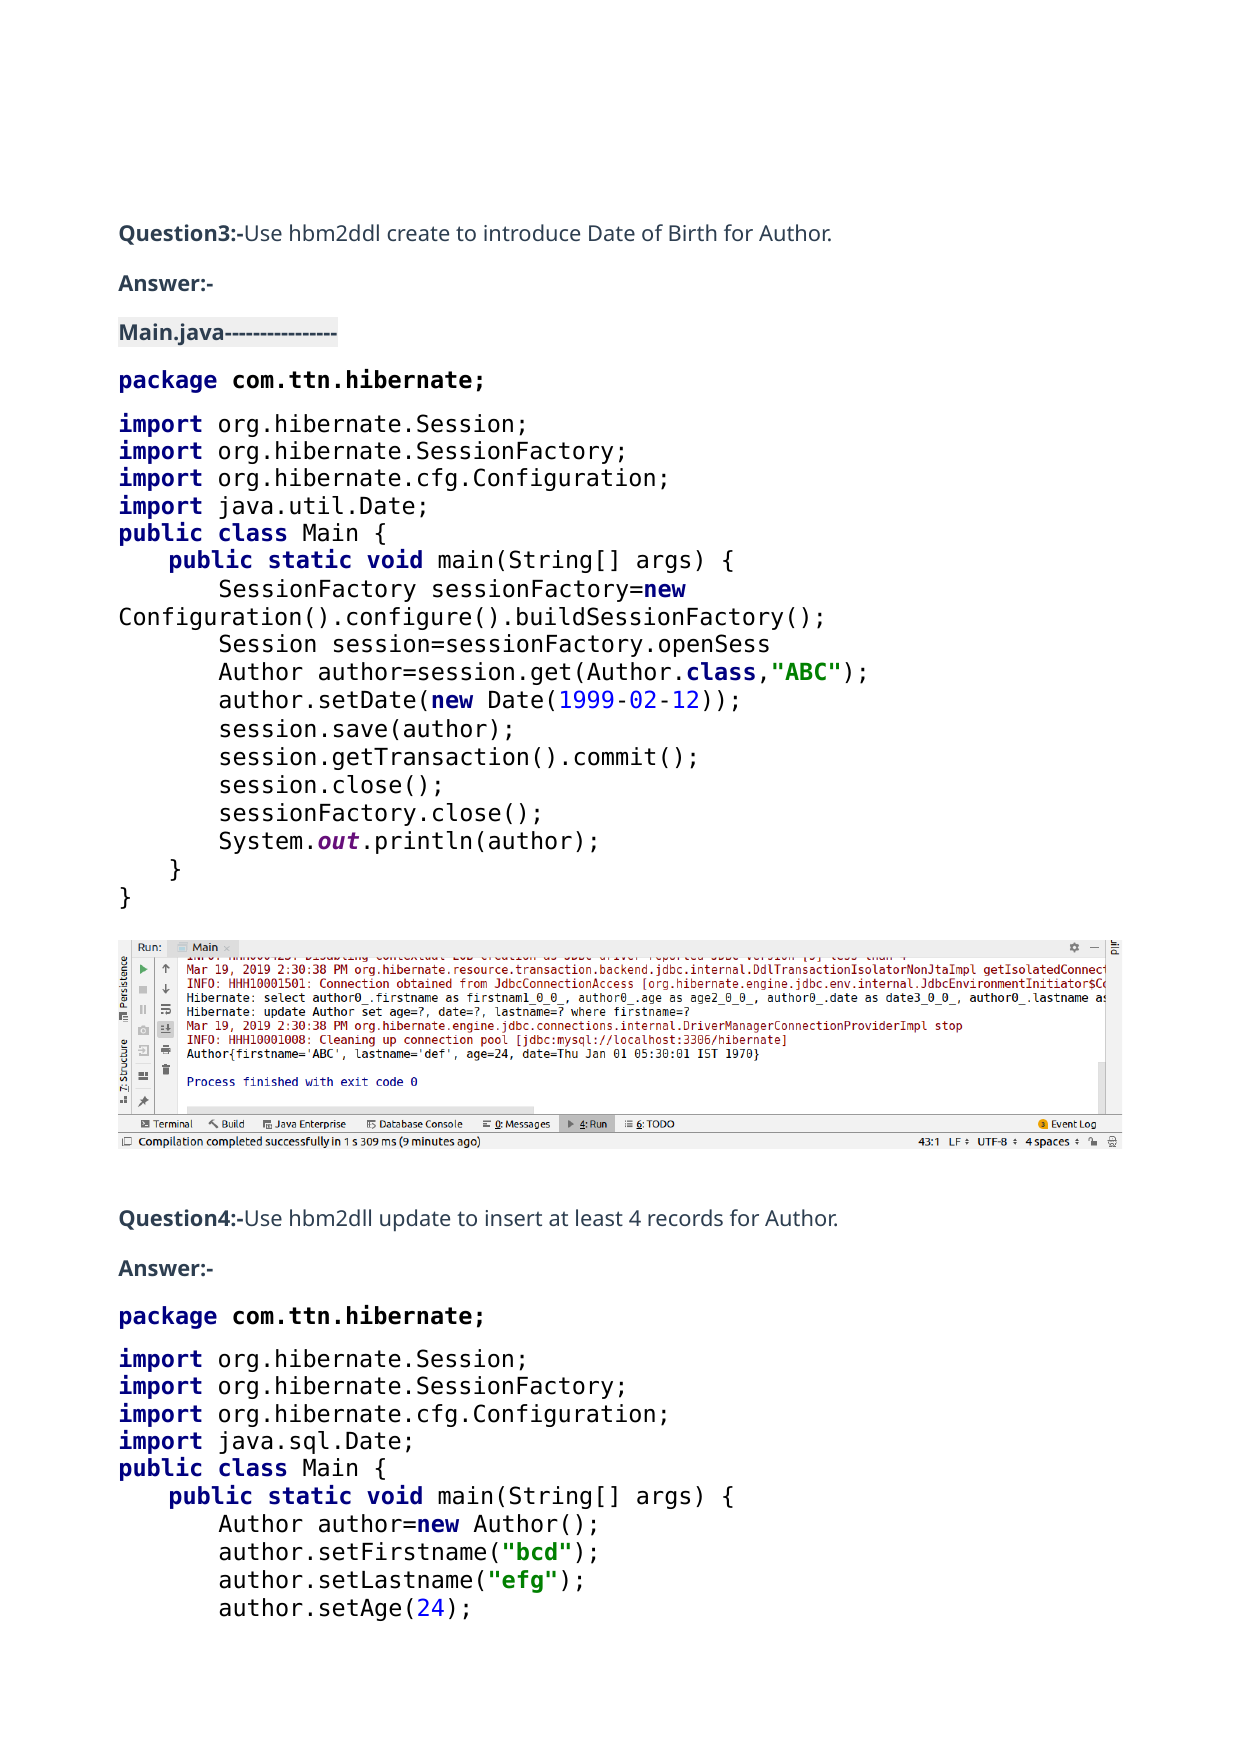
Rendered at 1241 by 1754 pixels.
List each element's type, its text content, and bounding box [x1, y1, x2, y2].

text public static void main(String[] args) { [118, 1482, 1122, 1511]
text author.setAge(24); [118, 1595, 1122, 1623]
text import org.hibernate.Session; [118, 1345, 1122, 1373]
text session.save(author); [118, 715, 1122, 743]
text package com.ttn.hibernate; [118, 367, 1122, 394]
text Author author=session.get(Author.class,"ABC"); [118, 659, 1122, 687]
text Question3:-Use hbm2ddl create to introduce Date of Birth for Author. [118, 218, 1122, 247]
text public static void main(String[] args) { [118, 547, 1122, 575]
text import java.util.Date; [118, 492, 1122, 520]
text session.close(); [118, 771, 1122, 799]
text SessionFactory sessionFactory=new Configuration().configure().buildSessionFactory(); [118, 575, 1122, 631]
text System.out.println(author); [118, 828, 1122, 856]
text Question4:-Use hbm2dll update to insert at least 4 records for Author. [118, 1203, 1122, 1233]
text public class Main { [118, 520, 1122, 547]
text Answer:- [118, 267, 1122, 297]
text author.setLastname("efg"); [118, 1567, 1122, 1595]
text import org.hibernate.cfg.Configuration; [118, 465, 1122, 492]
text import java.sql.Date; [118, 1428, 1122, 1455]
picture [118, 940, 1123, 1149]
text Author author=new Author(); [118, 1511, 1122, 1539]
text } [118, 856, 1122, 884]
text import org.hibernate.cfg.Configuration; [118, 1400, 1122, 1428]
text Session session=sessionFactory.openSess [118, 631, 1122, 659]
text import org.hibernate.SessionFactory; [118, 437, 1122, 465]
text author.setDate(new Date(1999-02-12)); [118, 687, 1122, 715]
text public class Main { [118, 1455, 1122, 1482]
text import org.hibernate.SessionFactory; [118, 1373, 1122, 1400]
text session.getTransaction().commit(); [118, 743, 1122, 771]
text sessionFactory.close(); [118, 799, 1122, 828]
text import org.hibernate.Session; [118, 410, 1122, 437]
text author.setFirstname("bcd"); [118, 1539, 1122, 1567]
text } [118, 884, 1122, 911]
text Main.java---------------- [118, 317, 1122, 347]
text Answer:- [118, 1253, 1122, 1282]
text package com.ttn.hibernate; [118, 1302, 1122, 1330]
